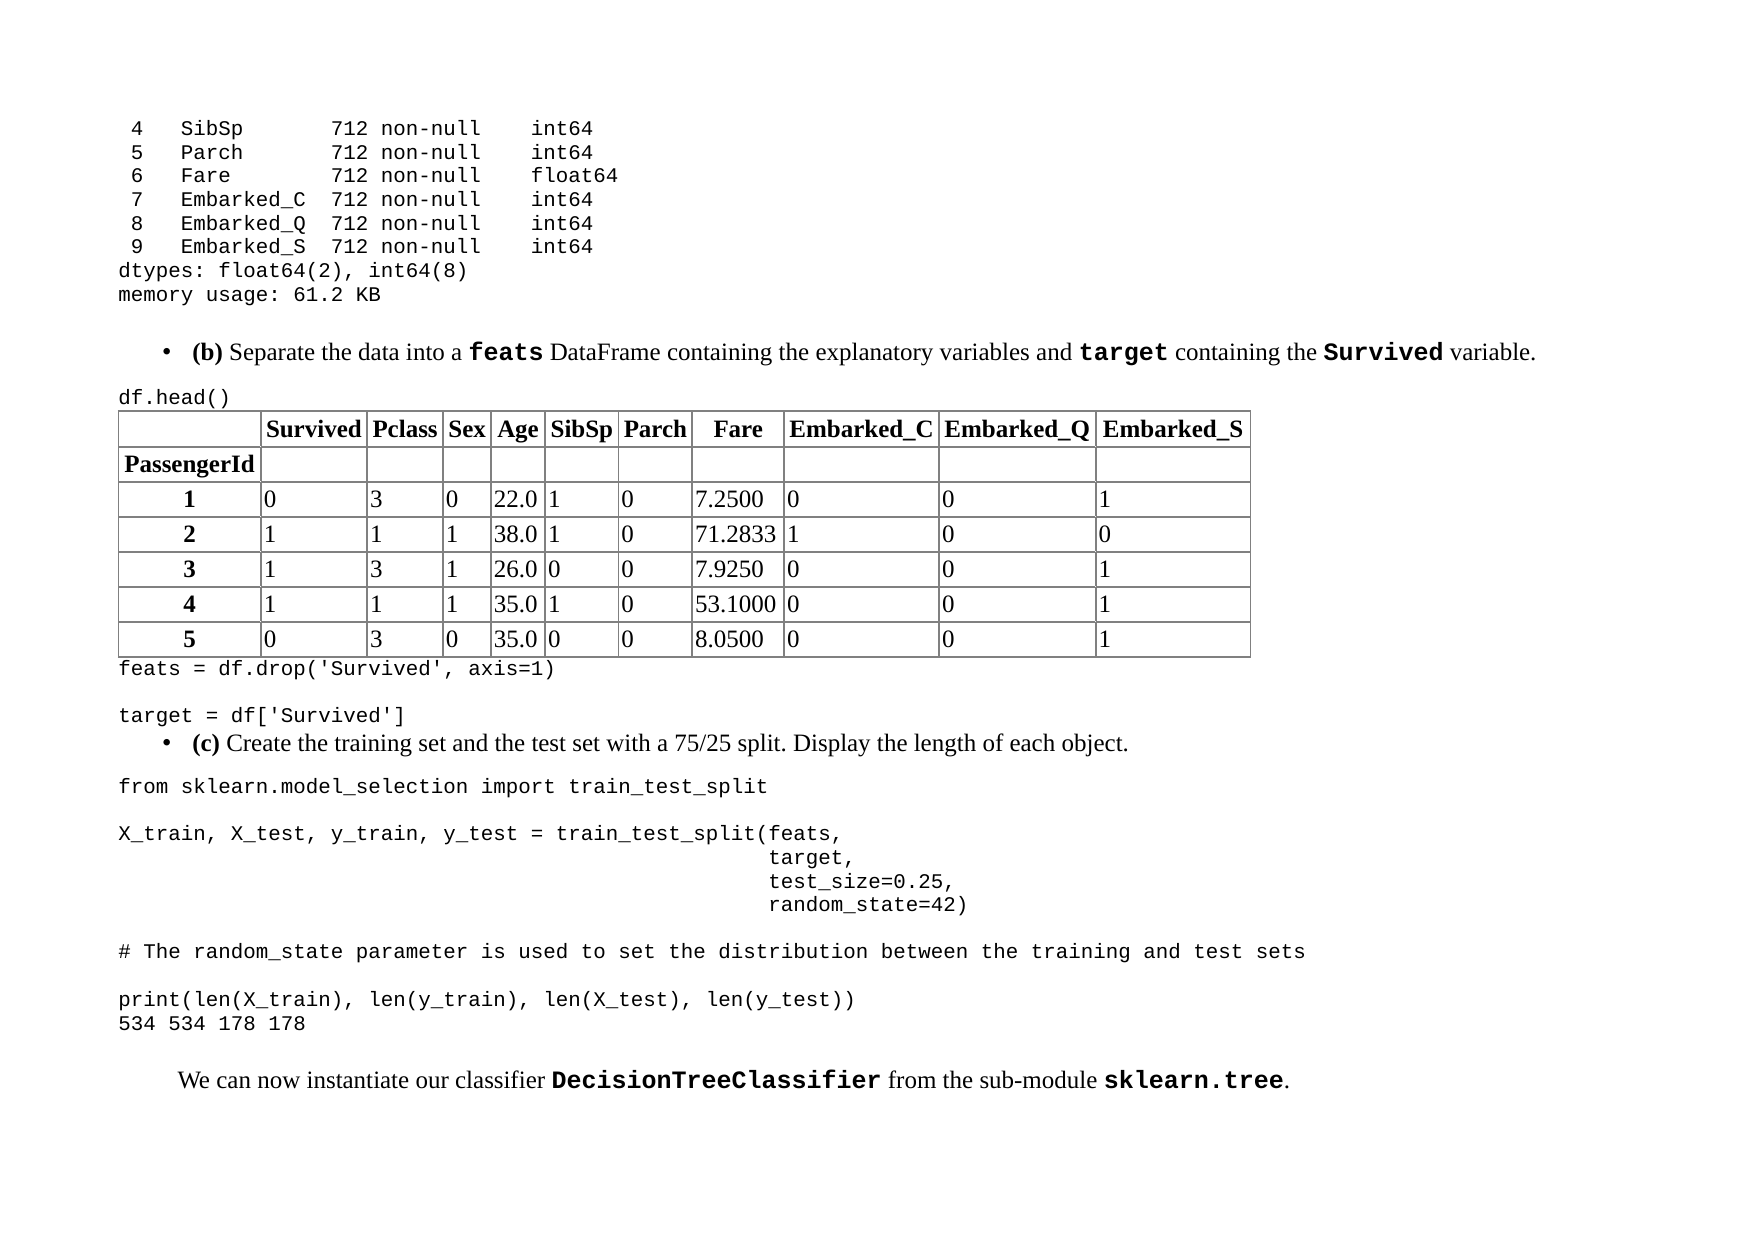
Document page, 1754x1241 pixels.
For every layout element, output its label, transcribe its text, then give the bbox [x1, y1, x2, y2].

table_header Survived [262, 412, 366, 446]
table_cell [546, 448, 618, 481]
table_header Embarked_S [1097, 412, 1250, 446]
table_header Age [492, 412, 544, 446]
table_cell 26.0 [492, 553, 544, 586]
table_cell 1 [262, 553, 366, 586]
table_cell 1 [262, 518, 366, 551]
table_header [119, 412, 260, 446]
table_cell 0 [619, 623, 691, 656]
table_cell 8.0500 [693, 623, 783, 656]
table_cell [940, 448, 1095, 481]
text test_size=0.25, [118, 871, 1636, 894]
table_cell [785, 448, 938, 481]
text ​ [118, 681, 1636, 705]
table_cell 1 [262, 588, 366, 621]
table_cell 1 [368, 518, 442, 551]
table_header Parch [619, 412, 691, 446]
table_cell 7.9250 [693, 553, 783, 586]
table_cell 0 [785, 483, 938, 516]
text 8 Embarked_Q 712 non-null int64 [118, 213, 1636, 236]
table_cell 1 [785, 518, 938, 551]
table_cell 0 [940, 483, 1095, 516]
table_cell 22.0 [492, 483, 544, 516]
text 5 Parch 712 non-null int64 [118, 142, 1636, 165]
table_cell 3 [368, 623, 442, 656]
table_header Sex [444, 412, 490, 446]
table_cell 1 [119, 483, 260, 516]
table_cell 0 [444, 623, 490, 656]
table_cell 7.2500 [693, 483, 783, 516]
table_cell [262, 448, 366, 481]
table_cell 0 [785, 623, 938, 656]
table_cell 0 [444, 483, 490, 516]
table_cell 0 [546, 553, 618, 586]
text ​ [118, 918, 1636, 942]
text ​ [118, 800, 1636, 823]
text 4 SibSp 712 non-null int64 [118, 118, 1636, 142]
table_cell 0 [262, 623, 366, 656]
table_cell 71.2833 [693, 518, 783, 551]
table_cell 0 [940, 553, 1095, 586]
text We can now instantiate our classifier DecisionTreeClassifier from the sub-module sklearn.tree. [177, 1066, 1577, 1096]
table_cell 35.0 [492, 588, 544, 621]
text 7 Embarked_C 712 non-null int64 [118, 189, 1636, 213]
table_cell 1 [1097, 483, 1250, 516]
table_cell 1 [444, 518, 490, 551]
table_cell 3 [119, 553, 260, 586]
table_header Embarked_C [785, 412, 938, 446]
table_cell 0 [940, 588, 1095, 621]
table_cell [693, 448, 783, 481]
text dtypes: float64(2), int64(8) [118, 260, 1636, 284]
table_cell 1 [546, 588, 618, 621]
table_cell PassengerId [119, 448, 260, 481]
text print(len(X_train), len(y_train), len(X_test), len(y_test)) [118, 989, 1636, 1012]
table_cell 38.0 [492, 518, 544, 551]
table_cell 1 [1097, 588, 1250, 621]
list (b) Separate the data into a feats DataFrame containing the explanatory variables and target containing the Survived variable. [162, 337, 1636, 368]
table_cell 35.0 [492, 623, 544, 656]
table_cell 0 [785, 553, 938, 586]
table_cell 1 [546, 518, 618, 551]
table_cell 1 [546, 483, 618, 516]
table_cell 4 [119, 588, 260, 621]
text # The random_state parameter is used to set the distribution between the training and test sets [118, 942, 1636, 965]
text 9 Embarked_S 712 non-null int64 [118, 236, 1636, 260]
table_cell 5 [119, 623, 260, 656]
table_cell 0 [619, 483, 691, 516]
text X_train, X_test, y_train, y_test = train_test_split(feats, [118, 823, 1636, 847]
table_cell 1 [368, 588, 442, 621]
table_cell 3 [368, 483, 442, 516]
table_cell 0 [1097, 518, 1250, 551]
table_cell 0 [785, 588, 938, 621]
table_cell 0 [619, 553, 691, 586]
table_header Fare [693, 412, 783, 446]
text memory usage: 61.2 KB [118, 284, 1636, 307]
table_cell 1 [1097, 553, 1250, 586]
table_cell [492, 448, 544, 481]
text ​ [118, 965, 1636, 989]
text random_state=42) [118, 894, 1636, 918]
text feats = df.drop('Survived', axis=1) [118, 657, 1636, 681]
table_cell 1 [1097, 623, 1250, 656]
table_cell 0 [940, 518, 1095, 551]
table_cell 1 [444, 553, 490, 586]
text 6 Fare 712 non-null float64 [118, 165, 1636, 189]
text 534 534 178 178 [118, 1012, 1636, 1036]
table_cell [368, 448, 442, 481]
table_cell 0 [619, 588, 691, 621]
table_header SibSp [546, 412, 618, 446]
table_cell [444, 448, 490, 481]
table_cell 0 [262, 483, 366, 516]
table_cell 3 [368, 553, 442, 586]
table_cell 0 [619, 518, 691, 551]
table_cell 2 [119, 518, 260, 551]
table_cell [1097, 448, 1250, 481]
table_cell 0 [546, 623, 618, 656]
table_cell 0 [940, 623, 1095, 656]
table_header Embarked_Q [940, 412, 1095, 446]
table_header Pclass [368, 412, 442, 446]
list (c) Create the training set and the test set with a 75/25 split. Display the length of each object. [162, 728, 1636, 757]
text df.head() [118, 387, 1636, 410]
table_cell 53.1000 [693, 588, 783, 621]
table_cell [619, 448, 691, 481]
table_cell 1 [444, 588, 490, 621]
text target, [118, 847, 1636, 871]
text target = df['Survived'] [118, 705, 1636, 728]
text from sklearn.model_selection import train_test_split [118, 776, 1636, 800]
